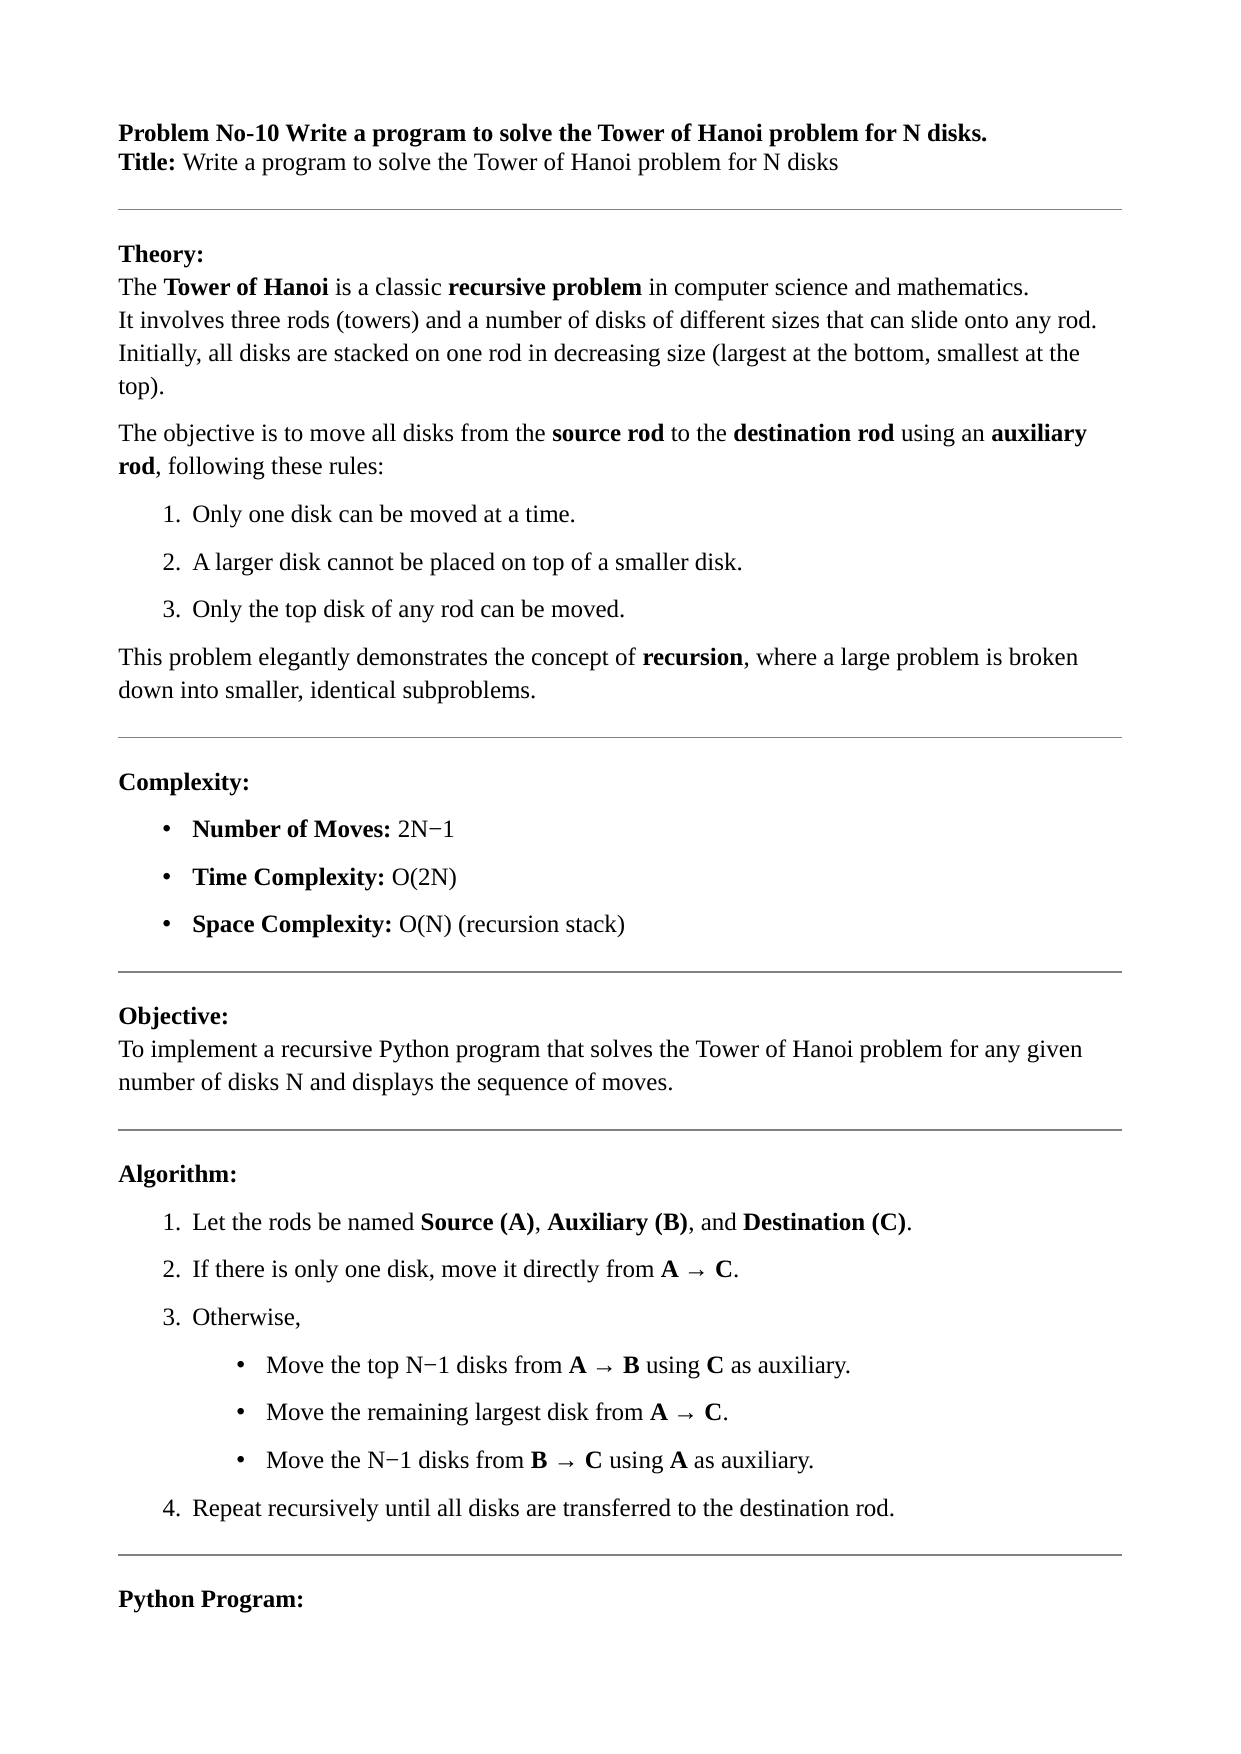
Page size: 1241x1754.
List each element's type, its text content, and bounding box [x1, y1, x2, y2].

text Objective: To implement a recursive Python program that solves the Tower of Hanoi problem for any given number of disks N and displays the sequence of moves. [118, 1001, 1122, 1096]
text Theory: The Tower of Hanoi is a classic recursive problem in computer science and mathematics. It involves three rods (towers) and a number of disks of different sizes that can slide onto any rod. Initially, all disks are stacked on one rod in decreasing size (largest at the bottom, smallest at the top). [118, 239, 1122, 399]
list Only one disk can be moved at a time. [162, 499, 1122, 528]
list Number of Moves: 2N−1 [162, 814, 1122, 843]
list Let the rods be named Source (A), Auxiliary (B), and Destination (C). [162, 1207, 1122, 1236]
list Repeat recursively until all disks are transferred to the destination rod. [162, 1493, 1122, 1521]
list Only the top disk of any rod can be moved. [162, 594, 1122, 623]
list Otherwise, [162, 1302, 1122, 1331]
list Time Complexity: O(2N) [162, 862, 1122, 891]
list Move the remaining largest disk from A → C. [236, 1397, 1122, 1426]
text Algorithm: [118, 1159, 1122, 1188]
list Space Complexity: O(N) (recursion stack) [162, 909, 1122, 938]
list If there is only one disk, move it directly from A → C. [162, 1254, 1122, 1283]
list A larger disk cannot be placed on top of a smaller disk. [162, 547, 1122, 575]
text The objective is to move all disks from the source rod to the destination rod using an auxiliary rod, following these rules: [118, 418, 1122, 480]
text Python Program: [118, 1584, 1122, 1613]
text Complexity: [118, 767, 1122, 796]
text Problem No-10 Write a program to solve the Tower of Hanoi problem for N disks. [118, 118, 1122, 147]
text Title: Write a program to solve the Tower of Hanoi problem for N disks [118, 147, 1122, 176]
list Move the top N−1 disks from A → B using C as auxiliary. [236, 1350, 1122, 1378]
list Move the N−1 disks from B → C using A as auxiliary. [236, 1445, 1122, 1474]
text This problem elegantly demonstrates the concept of recursion, where a large problem is broken down into smaller, identical subproblems. [118, 642, 1122, 704]
